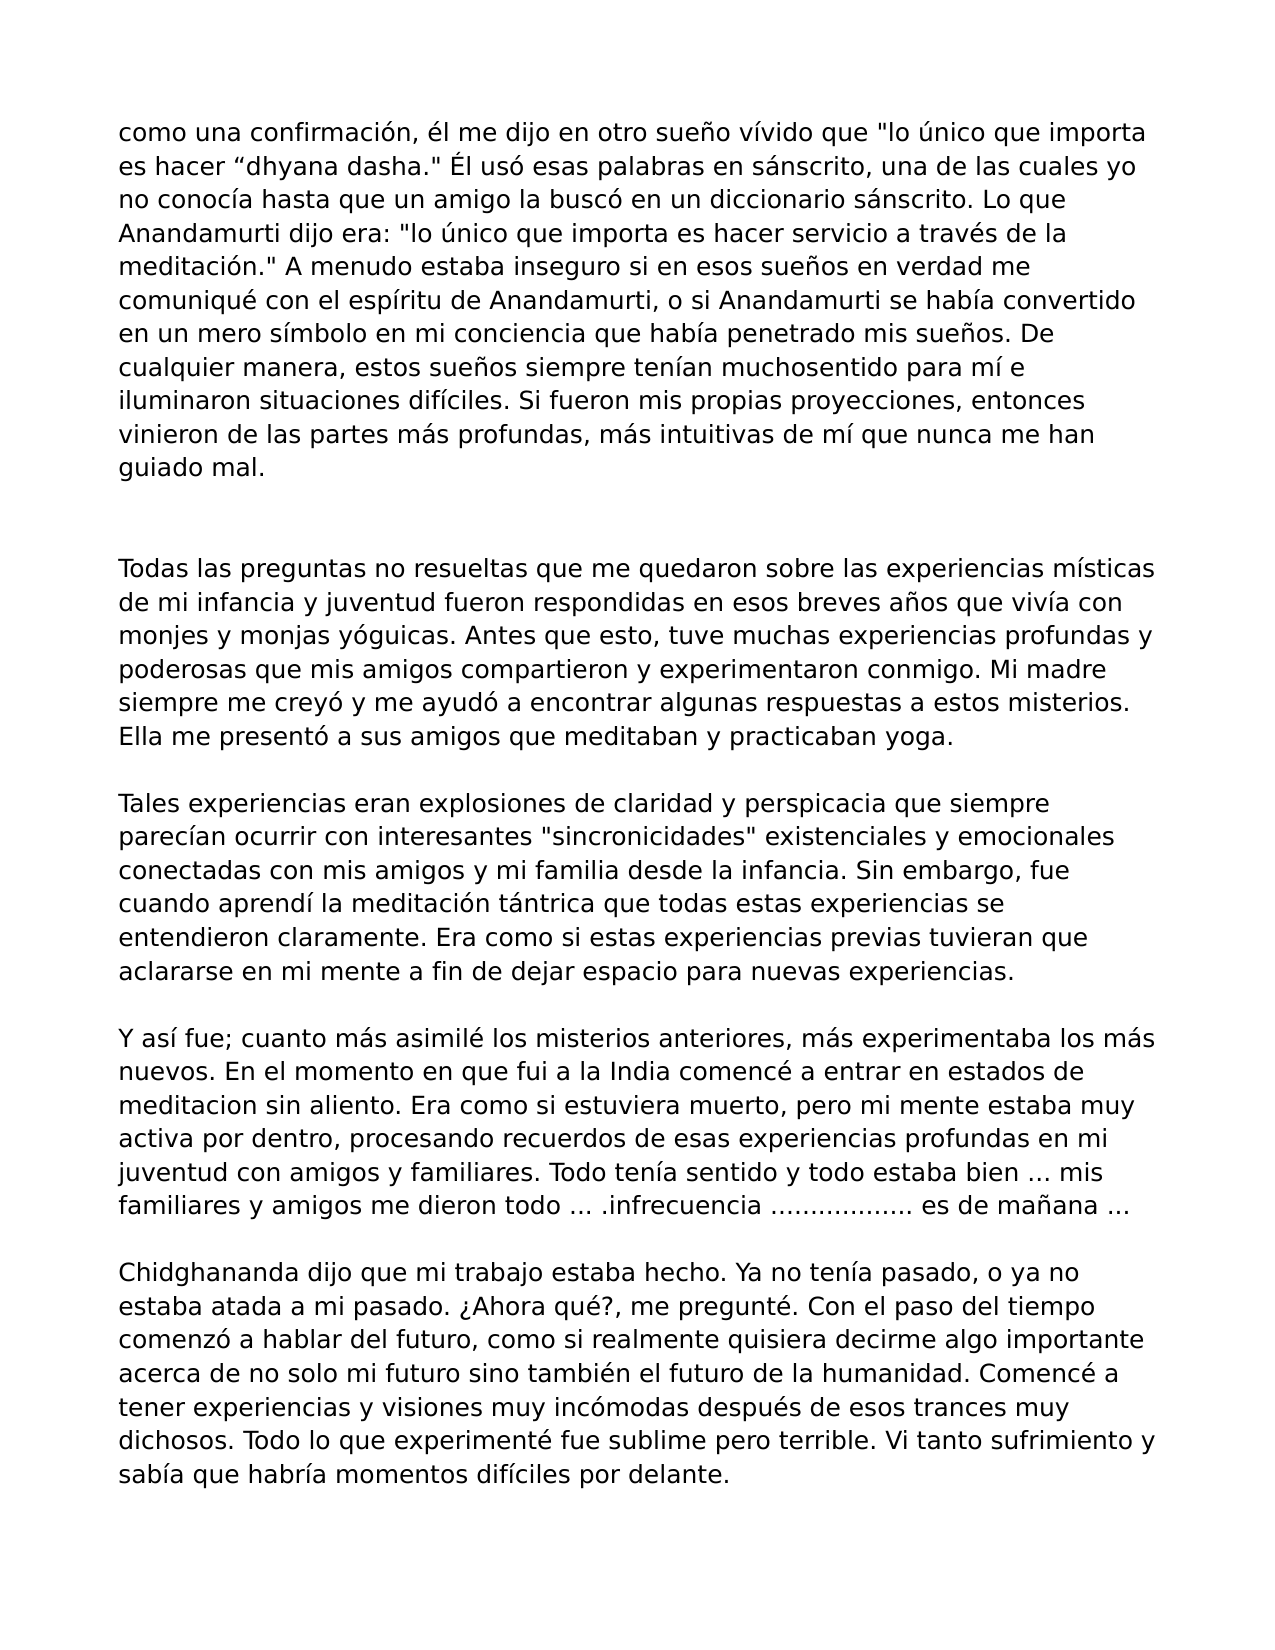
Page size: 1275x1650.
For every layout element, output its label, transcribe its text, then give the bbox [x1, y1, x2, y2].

text como una confirmación, él me dijo en otro sueño vívido que "lo único que importa es hacer “dhyana dasha." Él usó esas palabras en sánscrito, una de las cuales yo no conocía hasta que un amigo la buscó en un diccionario sánscrito. Lo que Anandamurti dijo era: "lo único que importa es hacer servicio a través de la meditación." A menudo estaba inseguro si en esos sueños en verdad me comuniqué con el espíritu de Anandamurti, o si Anandamurti se había convertido en un mero símbolo en mi conciencia que había penetrado mis sueños. De cualquier manera, estos sueños siempre tenían muchosentido para mí e iluminaron situaciones difíciles. Si fueron mis propias proyecciones, entonces vinieron de las partes más profundas, más intuitivas de mí que nunca me han guiado mal. Todas las preguntas no resueltas que me quedaron sobre las experiencias místicas de mi infancia y juventud fueron respondidas en esos breves años que vivía con monjes y monjas yóguicas. Antes que esto, tuve muchas experiencias profundas y poderosas que mis amigos compartieron y experimentaron conmigo. Mi madre siempre me creyó y me ayudó a encontrar algunas respuestas a estos misterios. Ella me presentó a sus amigos que meditaban y practicaban yoga. Tales experiencias eran explosiones de claridad y perspicacia que siempre parecían ocurrir con interesantes "sincronicidades" existenciales y emocionales conectadas con mis amigos y mi familia desde la infancia. Sin embargo, fue cuando aprendí la meditación tántrica que todas estas experiencias se entendieron claramente. Era como si estas experiencias previas tuvieran que aclararse en mi mente a fin de dejar espacio para nuevas experiencias. Y así fue; cuanto más asimilé los misterios anteriores, más experimentaba los más nuevos. En el momento en que fui a la India comencé a entrar en estados de meditacion sin aliento. Era como si estuviera muerto, pero mi mente estaba muy activa por dentro, procesando recuerdos de esas experiencias profundas en mi juventud con amigos y familiares. Todo tenía sentido y todo estaba bien ... mis familiares y amigos me dieron todo ... .infrecuencia .................. es de mañana ... Chidghananda dijo que mi trabajo estaba hecho. Ya no tenía pasado, o ya no estaba atada a mi pasado. ¿Ahora qué?, me pregunté. Con el paso del tiempo comenzó a hablar del futuro, como si realmente quisiera decirme algo importante acerca de no solo mi futuro sino también el futuro de la humanidad. Comencé a tener experiencias y visiones muy incómodas después de esos trances muy dichosos. Todo lo que experimenté fue sublime pero terrible. Vi tanto sufrimiento y sabía que habría momentos difíciles por delante. [118, 118, 1157, 1522]
